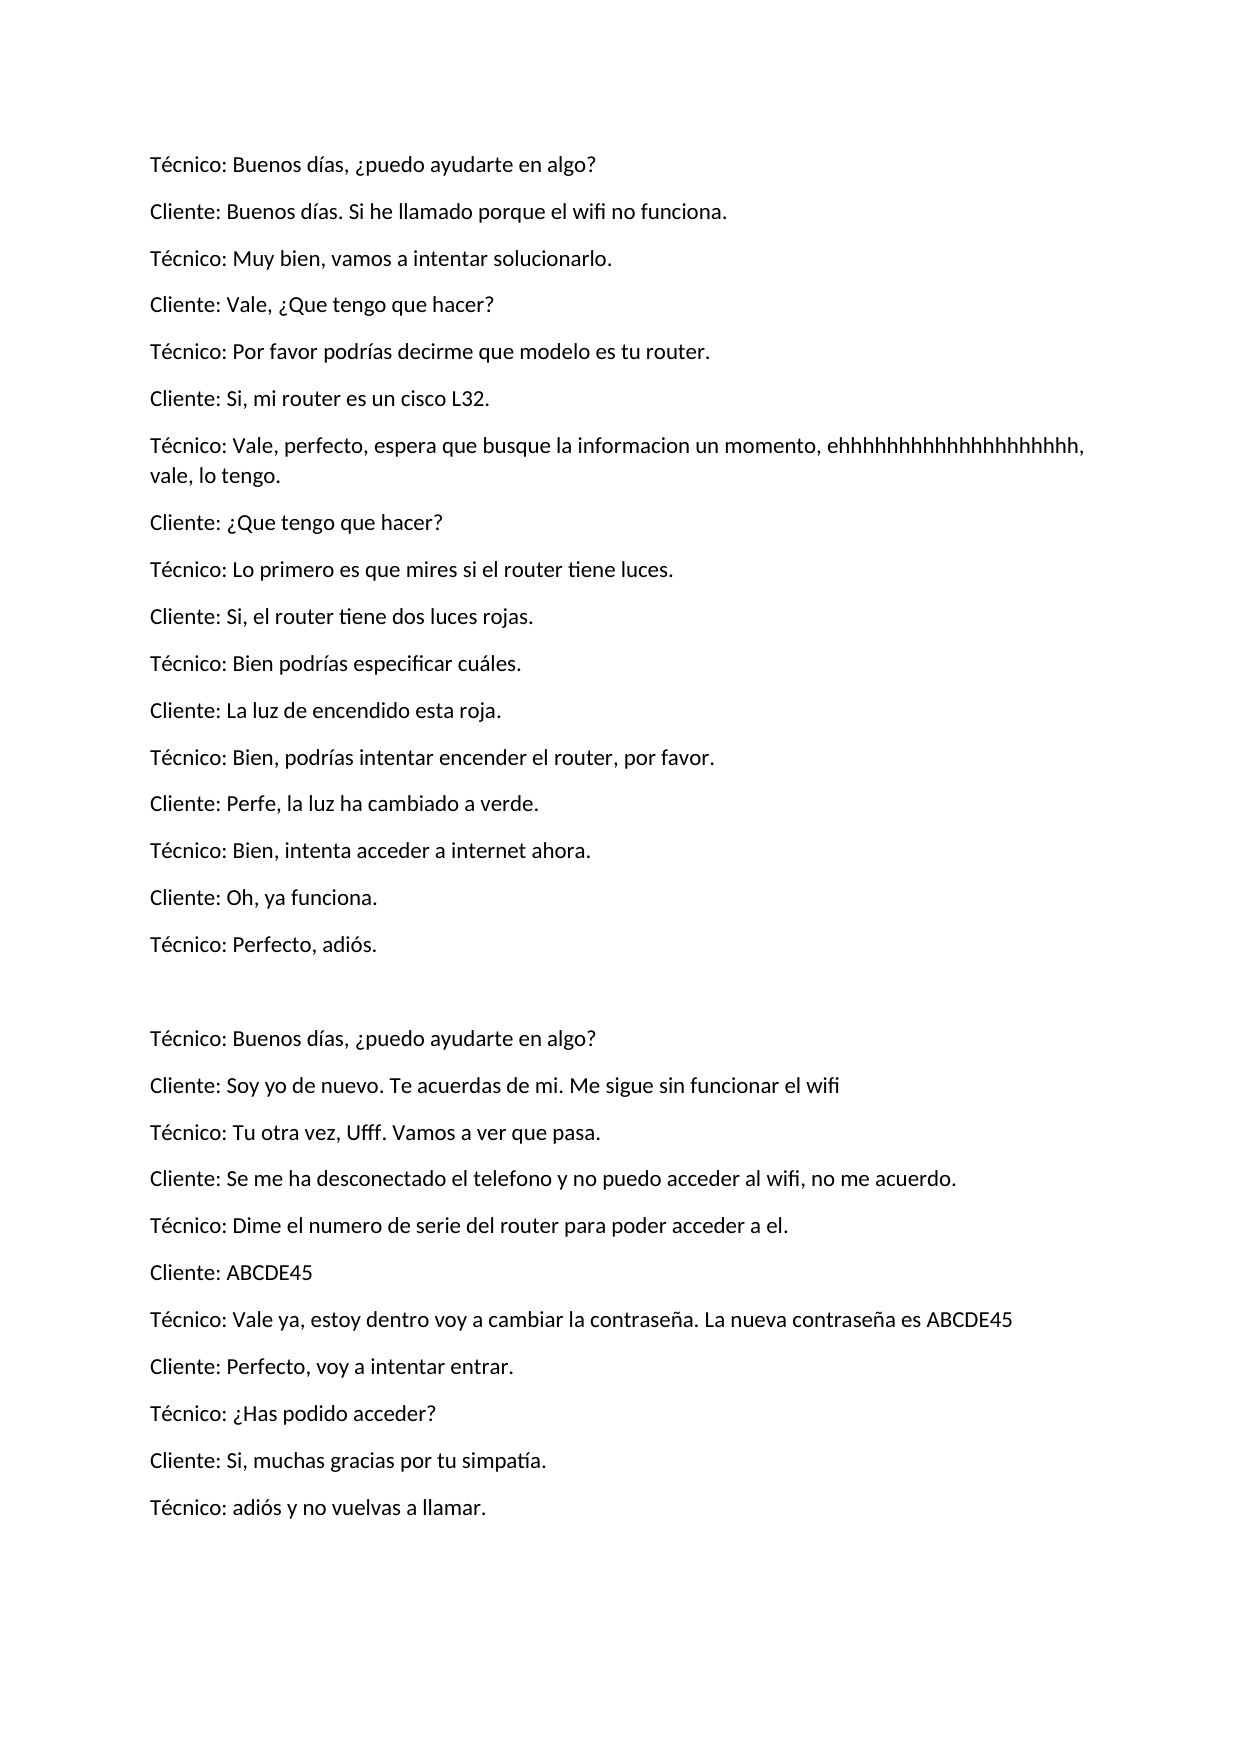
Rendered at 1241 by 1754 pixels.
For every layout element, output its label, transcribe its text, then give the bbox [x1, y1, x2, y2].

text Técnico: Bien podrías especificar cuáles. [150, 649, 1090, 677]
text Técnico: Tu otra vez, Ufff. Vamos a ver que pasa. [150, 1118, 1090, 1146]
text Técnico: Perfecto, adiós. [150, 930, 1090, 958]
text Cliente: Perfecto, voy a intentar entrar. [150, 1352, 1090, 1380]
text Técnico: Muy bien, vamos a intentar solucionarlo. [150, 244, 1090, 272]
text Cliente: Si, muchas gracias por tu simpatía. [150, 1446, 1090, 1474]
text Cliente: ABCDE45 [150, 1258, 1090, 1286]
text Técnico: Dime el numero de serie del router para poder acceder a el. [150, 1211, 1090, 1239]
text Cliente: Si, el router tiene dos luces rojas. [150, 602, 1090, 630]
text Cliente: Buenos días. Si he llamado porque el wifi no funciona. [150, 197, 1090, 225]
text Técnico: Bien, intenta acceder a internet ahora. [150, 836, 1090, 864]
text Cliente: La luz de encendido esta roja. [150, 696, 1090, 724]
text Técnico: Buenos días, ¿puedo ayudarte en algo? [150, 1024, 1090, 1052]
text Técnico: ¿Has podido acceder? [150, 1399, 1090, 1427]
text Cliente: Soy yo de nuevo. Te acuerdas de mi. Me sigue sin funcionar el wifi [150, 1071, 1090, 1099]
text Técnico: Por favor podrías decirme que modelo es tu router. [150, 337, 1090, 366]
text Cliente: Perfe, la luz ha cambiado a verde. [150, 789, 1090, 818]
text Técnico: Buenos días, ¿puedo ayudarte en algo? [150, 150, 1090, 178]
text Técnico: adiós y no vuelvas a llamar. [150, 1493, 1090, 1521]
text Técnico: Lo primero es que mires si el router tiene luces. [150, 555, 1090, 583]
text Cliente: Se me ha desconectado el telefono y no puedo acceder al wifi, no me acuerdo. [150, 1164, 1090, 1193]
text Técnico: Vale ya, estoy dentro voy a cambiar la contraseña. La nueva contraseña es ABCDE45 [150, 1305, 1090, 1333]
text Técnico: Bien, podrías intentar encender el router, por favor. [150, 743, 1090, 771]
text Cliente: Oh, ya funciona. [150, 883, 1090, 911]
text Cliente: Vale, ¿Que tengo que hacer? [150, 291, 1090, 319]
text Cliente: Si, mi router es un cisco L32. [150, 384, 1090, 412]
text Técnico: Vale, perfecto, espera que busque la informacion un momento, ehhhhhhhhhhhhhhhhhhhh, vale, lo tengo. [150, 431, 1090, 489]
text Cliente: ¿Que tengo que hacer? [150, 508, 1090, 536]
